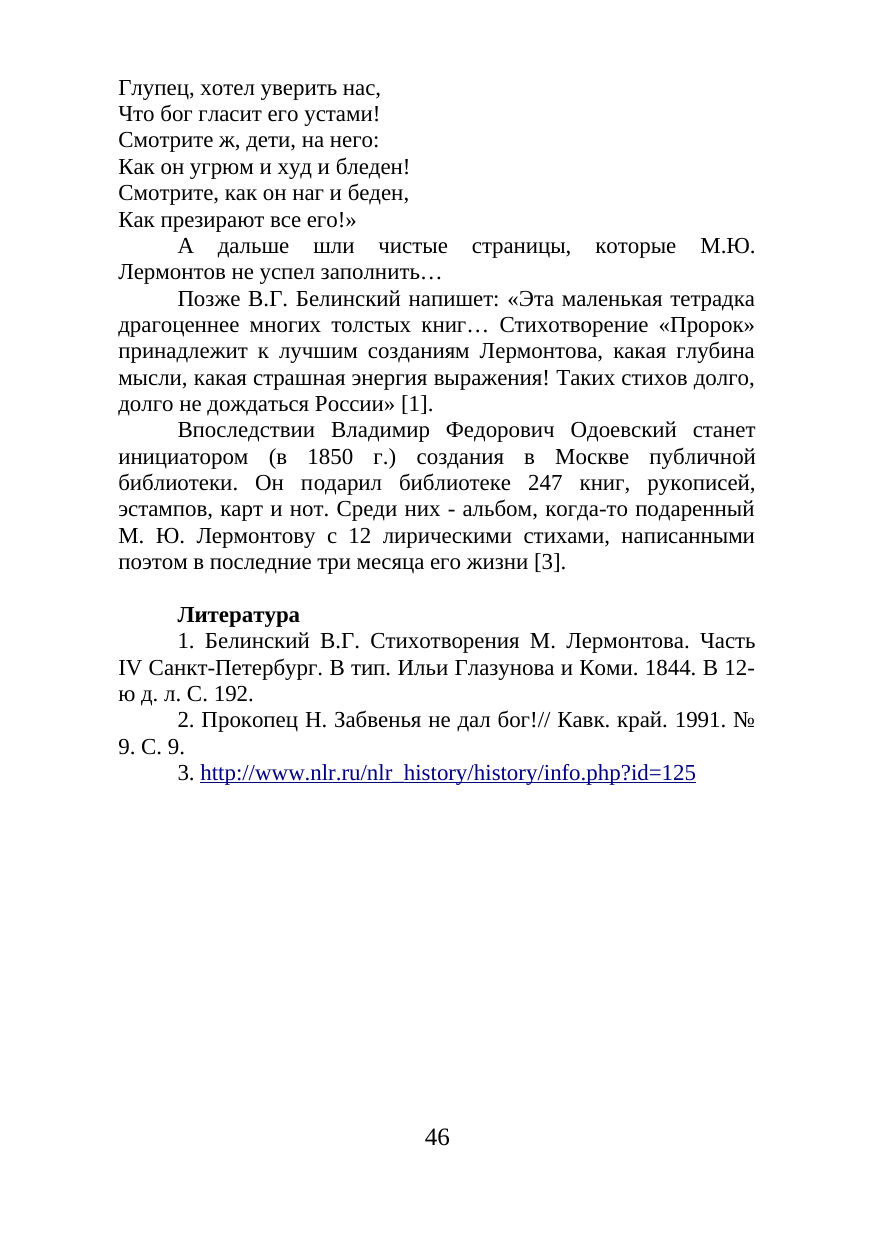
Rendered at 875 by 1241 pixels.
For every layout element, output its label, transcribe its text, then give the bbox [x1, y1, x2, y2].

text 2. Прокопец Н. Забвенья не дал бог!// Кавк. край. 1991. № 9. С. 9. [118, 706, 756, 759]
text Смотрите ж, дети, на него: Как он угрюм и худ и бледен! Смотрите, как он наг и беден, Как презирают все его!» [118, 127, 756, 232]
text Глупец, хотел уверить нас, Что бог гласит его устами! [118, 74, 756, 127]
text 1. Белинский В.Г. Стихотворения М. Лермонтова. Часть IV Санкт-Петербург. В тип. Ильи Глазунова и Коми. 1844. В 12-ю д. л. С. 192. [118, 627, 756, 706]
text 3. http://www.nlr.ru/nlr_history/history/info.php?id=125 [118, 759, 756, 785]
text А дальше шли чистые страницы, которые М.Ю. Лермонтов не успел заполнить… [118, 232, 756, 285]
text Литература [118, 601, 756, 627]
text Впоследствии Владимир Федорович Одоевский станет инициатором (в 1850 г.) создания в Москве публичной библиотеки. Он подарил библиотеке 247 книг, рукописей, эстампов, карт и нот. Среди них - альбом, когда-то подаренный М. Ю. Лермонтову с 12 лирическими стихами, написанными поэтом в последние три месяца его жизни [3]. [118, 416, 756, 574]
text Позже В.Г. Белинский напишет: «Эта маленькая тетрадка драгоценнее многих толстых книг… Стихотворение «Пророк» принадлежит к лучшим созданиям Лермонтова, какая глубина мысли, какая страшная энергия выражения! Таких стихов долго, долго не дождаться России» [1]. [118, 285, 756, 416]
